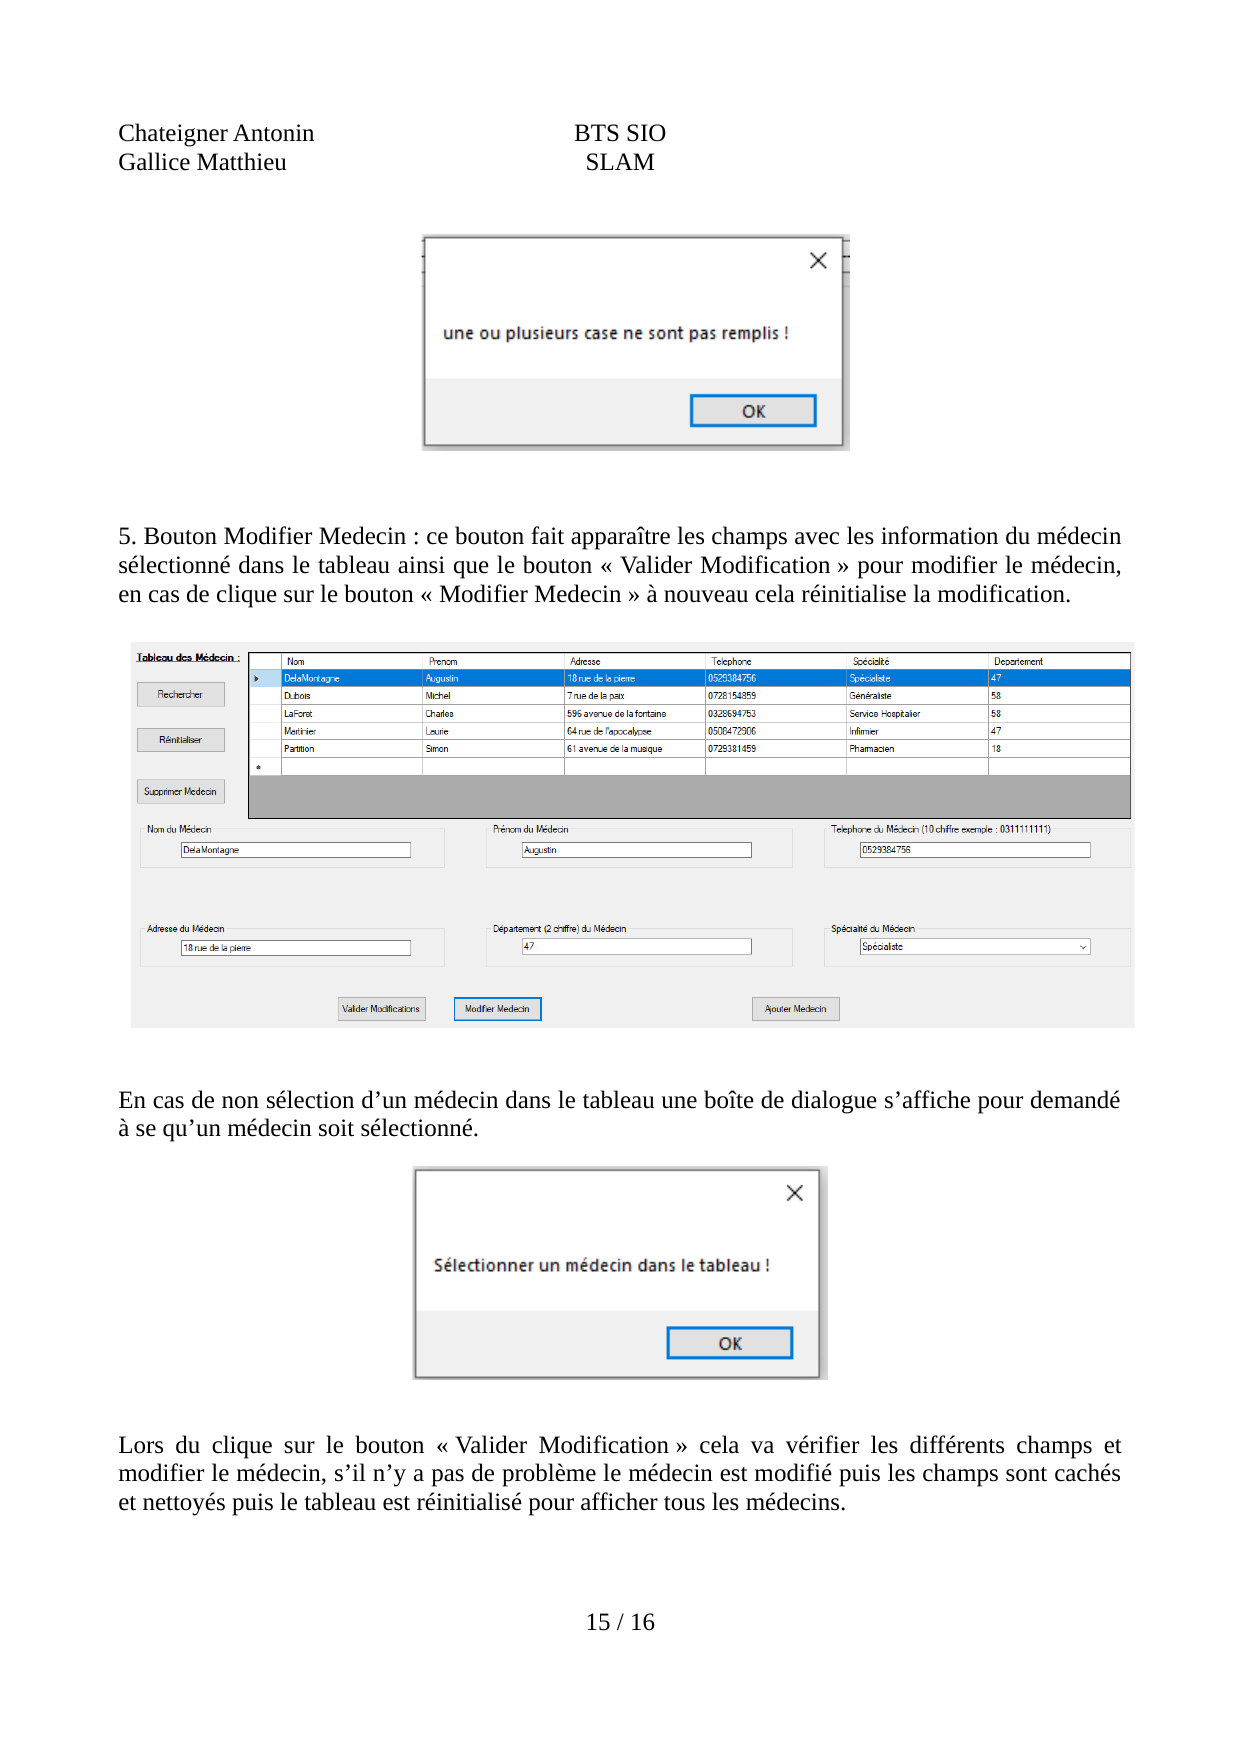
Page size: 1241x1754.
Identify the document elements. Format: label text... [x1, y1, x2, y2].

text 5. Bouton Modifier Medecin : ce bouton fait apparaître les champs avec les information du médecin sélectionné dans le tableau ainsi que le bouton « Valider Modification » pour modifier le médecin, en cas de clique sur le bouton « Modifier Medecin » à nouveau cela réinitialise la modification. [118, 521, 1122, 608]
text Lors du clique sur le bouton « Valider Modification » cela va vérifier les différents champs et modifier le médecin, s’il n’y a pas de problème le médecin est modifié puis les champs sont cachés et nettoyés puis le tableau est réinitialisé pour afficher tous les médecins. [118, 1430, 1122, 1516]
picture [412, 1166, 828, 1380]
picture [130, 642, 1135, 1028]
picture [421, 234, 850, 451]
text En cas de non sélection d’un médecin dans le tableau une boîte de dialogue s’affiche pour demandé à se qu’un médecin soit sélectionné. [118, 1085, 1122, 1142]
